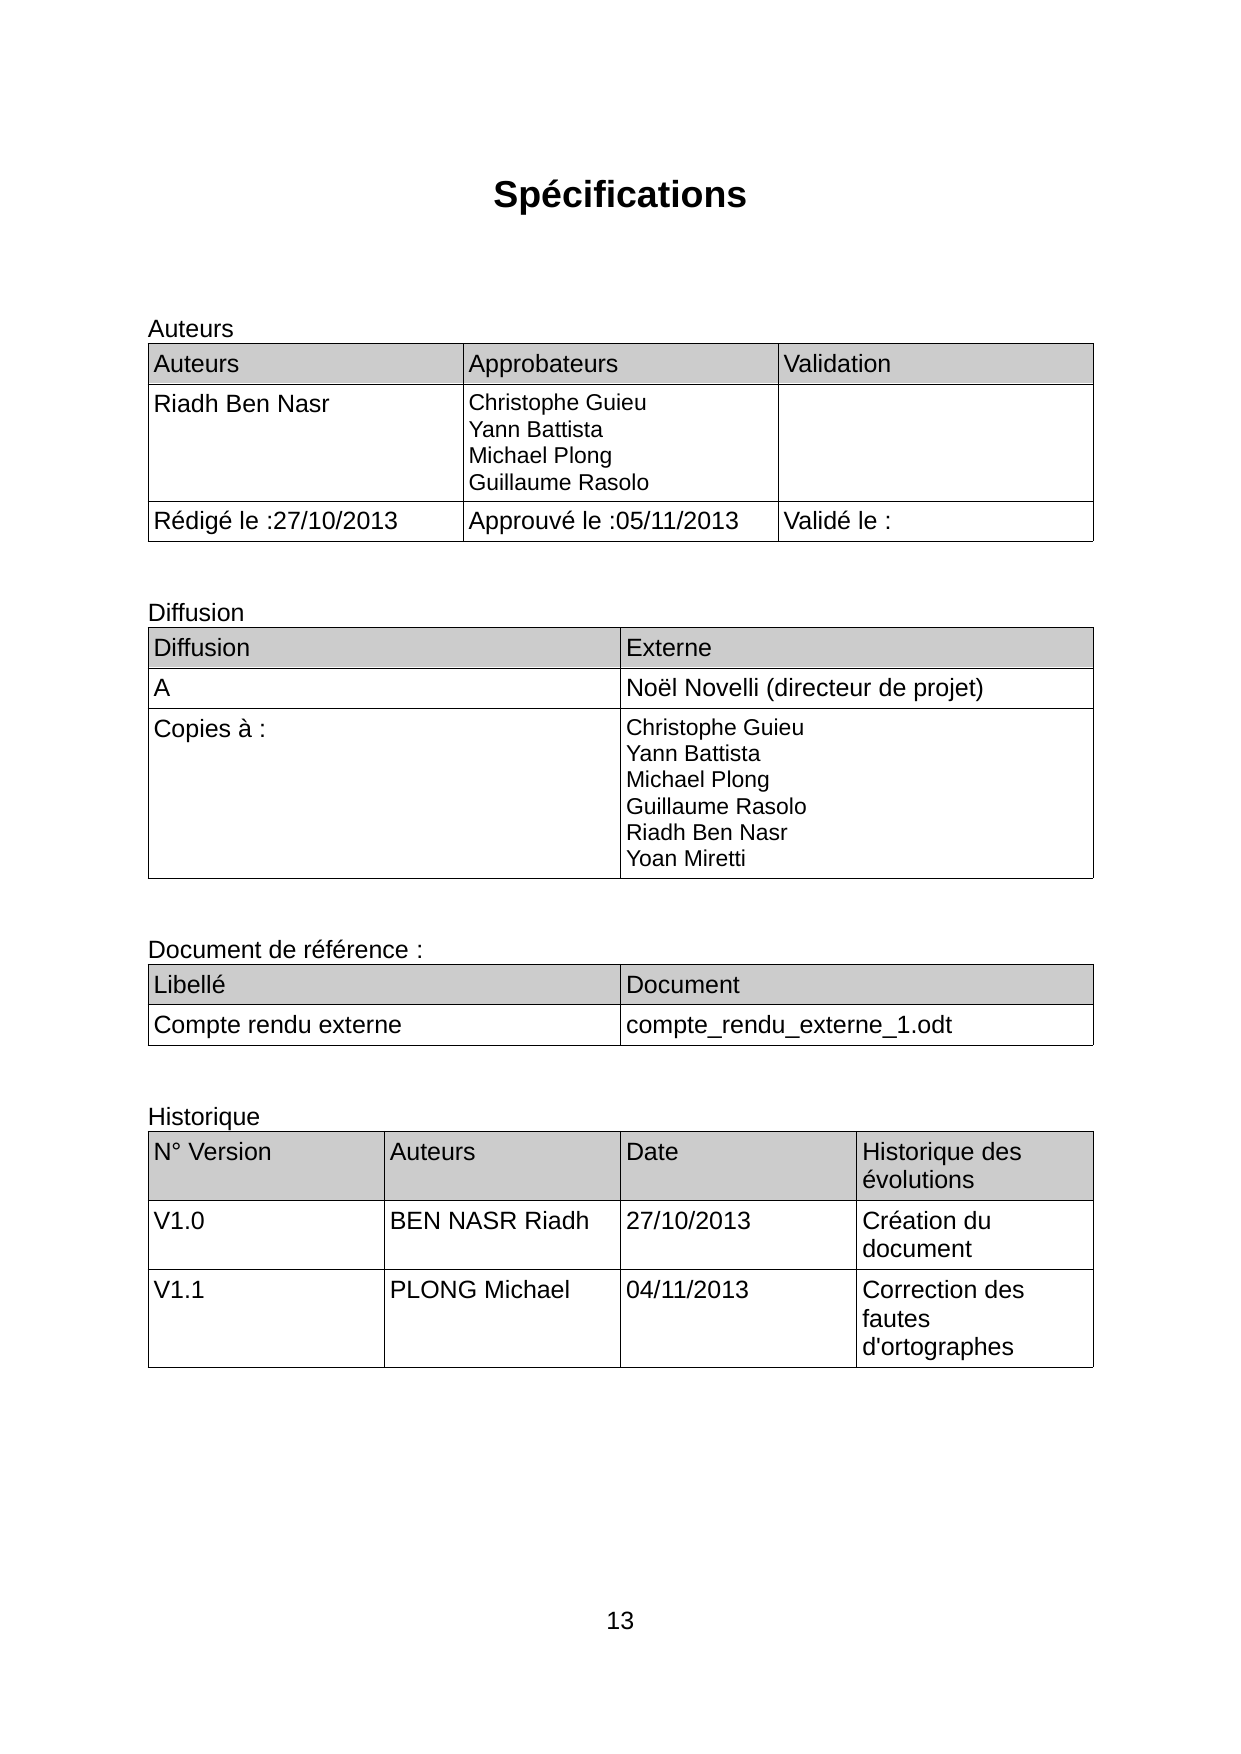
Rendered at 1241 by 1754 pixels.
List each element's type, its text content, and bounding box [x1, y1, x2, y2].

table_header Libellé [149, 965, 620, 1004]
table_header Diffusion [149, 628, 620, 667]
table_cell Christophe Guieu Yann Battista Michael Plong Guillaume Rasolo Riadh Ben Nasr Yoan Miretti [621, 709, 1093, 877]
table_cell Riadh Ben Nasr [149, 385, 463, 501]
table_cell Noël Novelli (directeur de projet) [621, 669, 1093, 708]
table_header Historique des évolutions [857, 1132, 1093, 1200]
table_cell Christophe Guieu Yann Battista Michael Plong Guillaume Rasolo [464, 385, 778, 501]
table_cell V1.1 [149, 1270, 384, 1367]
text Document de référence : [148, 935, 1093, 964]
table_header Externe [621, 628, 1093, 667]
table_cell [779, 385, 1093, 501]
table_header Document [621, 965, 1093, 1004]
table_cell Copies à : [149, 709, 620, 877]
text Historique [148, 1102, 1093, 1131]
table_header N° Version [149, 1132, 384, 1200]
table_cell 27/10/2013 [621, 1201, 856, 1269]
table_cell Création du document [857, 1201, 1093, 1269]
table_header Auteurs [149, 344, 463, 383]
table_cell Approuvé le :05/11/2013 [464, 502, 778, 541]
text Diffusion [148, 598, 1093, 627]
table_cell Rédigé le :27/10/2013 [149, 502, 463, 541]
table_cell V1.0 [149, 1201, 384, 1269]
table_cell PLONG Michael [385, 1270, 620, 1367]
text Auteurs [148, 314, 1093, 343]
table_cell Correction des fautes d'ortographes [857, 1270, 1093, 1367]
table_header Date [621, 1132, 856, 1200]
table_cell Compte rendu externe [149, 1005, 620, 1044]
table_header Validation [779, 344, 1093, 383]
table_cell Validé le : [779, 502, 1093, 541]
table_header Auteurs [385, 1132, 620, 1200]
table_cell 04/11/2013 [621, 1270, 856, 1367]
table_cell A [149, 669, 620, 708]
table_cell compte_rendu_externe_1.odt [621, 1005, 1093, 1044]
table_header Approbateurs [464, 344, 778, 383]
subtitle Spécifications [148, 173, 1093, 216]
table_cell BEN NASR Riadh [385, 1201, 620, 1269]
